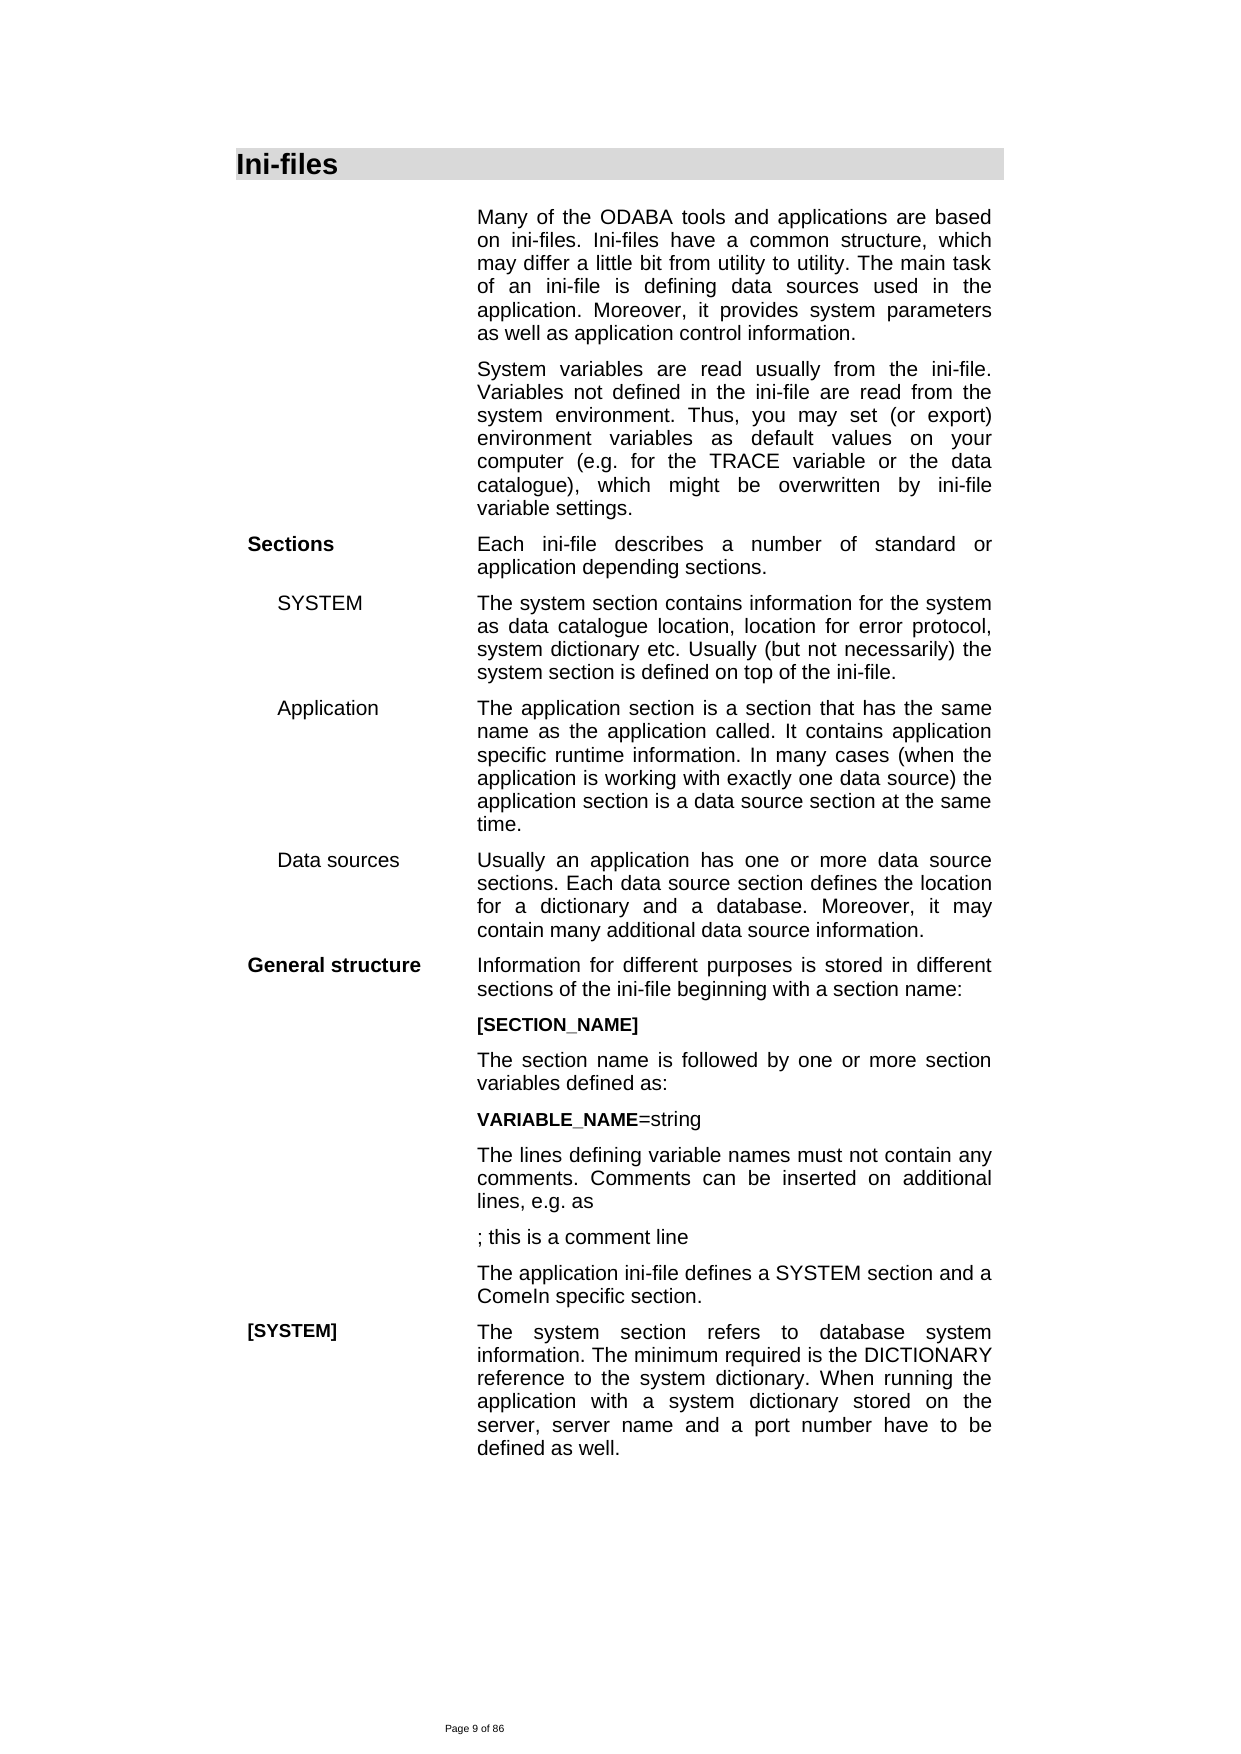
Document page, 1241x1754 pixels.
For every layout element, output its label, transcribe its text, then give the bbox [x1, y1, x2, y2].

table_cell Each ini-file describes a number of standard or application depending sections. [466, 532, 1004, 591]
table_cell [SYSTEM] [236, 1320, 466, 1472]
table_cell [236, 1261, 466, 1320]
table_cell Sections [236, 532, 466, 591]
table_cell [236, 1049, 466, 1143]
table_cell [236, 1143, 466, 1261]
subtitle Ini-files [236, 148, 1004, 180]
table_cell The system section refers to database system information. The minimum required is the DICTIONARY reference to the system dictionary. When running the application with a system dictionary stored on the server, server name and a port number have to be defined as well. [466, 1320, 1004, 1472]
table_header [236, 205, 466, 357]
table_cell SYSTEM [236, 591, 466, 697]
table_cell Usually an application has one or more data source sections. Each data source section defines the location for a dictionary and a database. Moreover, it may contain many additional data source information. [466, 849, 1004, 954]
table_header Many of the ODABA tools and applications are based on ini-files. Ini-files have a common structure, which may differ a little bit from utility to utility. The main task of an ini-file is defining data sources used in the application. Moreover, it provides system parameters as well as application control information. [466, 205, 1004, 357]
table_cell Information for different purposes is stored in different sections of the ini-file beginning with a section name: [SECTION_NAME] [466, 954, 1004, 1049]
table_cell The application section is a section that has the same name as the application called. It contains application specific runtime information. In many cases (when the application is working with exactly one data source) the application section is a data source section at the same time. [466, 697, 1004, 848]
table_cell Data sources [236, 849, 466, 954]
table_cell The lines defining variable names must not contain any comments. Comments can be inserted on additional lines, e.g. as ; this is a comment line [466, 1143, 1004, 1261]
table_cell The application ini-file defines a SYSTEM section and a ComeIn specific section. [466, 1261, 1004, 1320]
table_cell [236, 357, 466, 532]
table_cell General structure [236, 954, 466, 1049]
table_cell The system section contains information for the system as data catalogue location, location for error protocol, system dictionary etc. Usually (but not necessarily) the system section is defined on top of the ini-file. [466, 591, 1004, 697]
table_cell The section name is followed by one or more section variables defined as: VARIABLE_NAME=string [466, 1049, 1004, 1143]
table_cell System variables are read usually from the ini-file. Variables not defined in the ini-file are read from the system environment. Thus, you may set (or export) environment variables as default values on your computer (e.g. for the TRACE variable or the data catalogue), which might be overwritten by ini-file variable settings. [466, 357, 1004, 532]
table_cell Application [236, 697, 466, 848]
